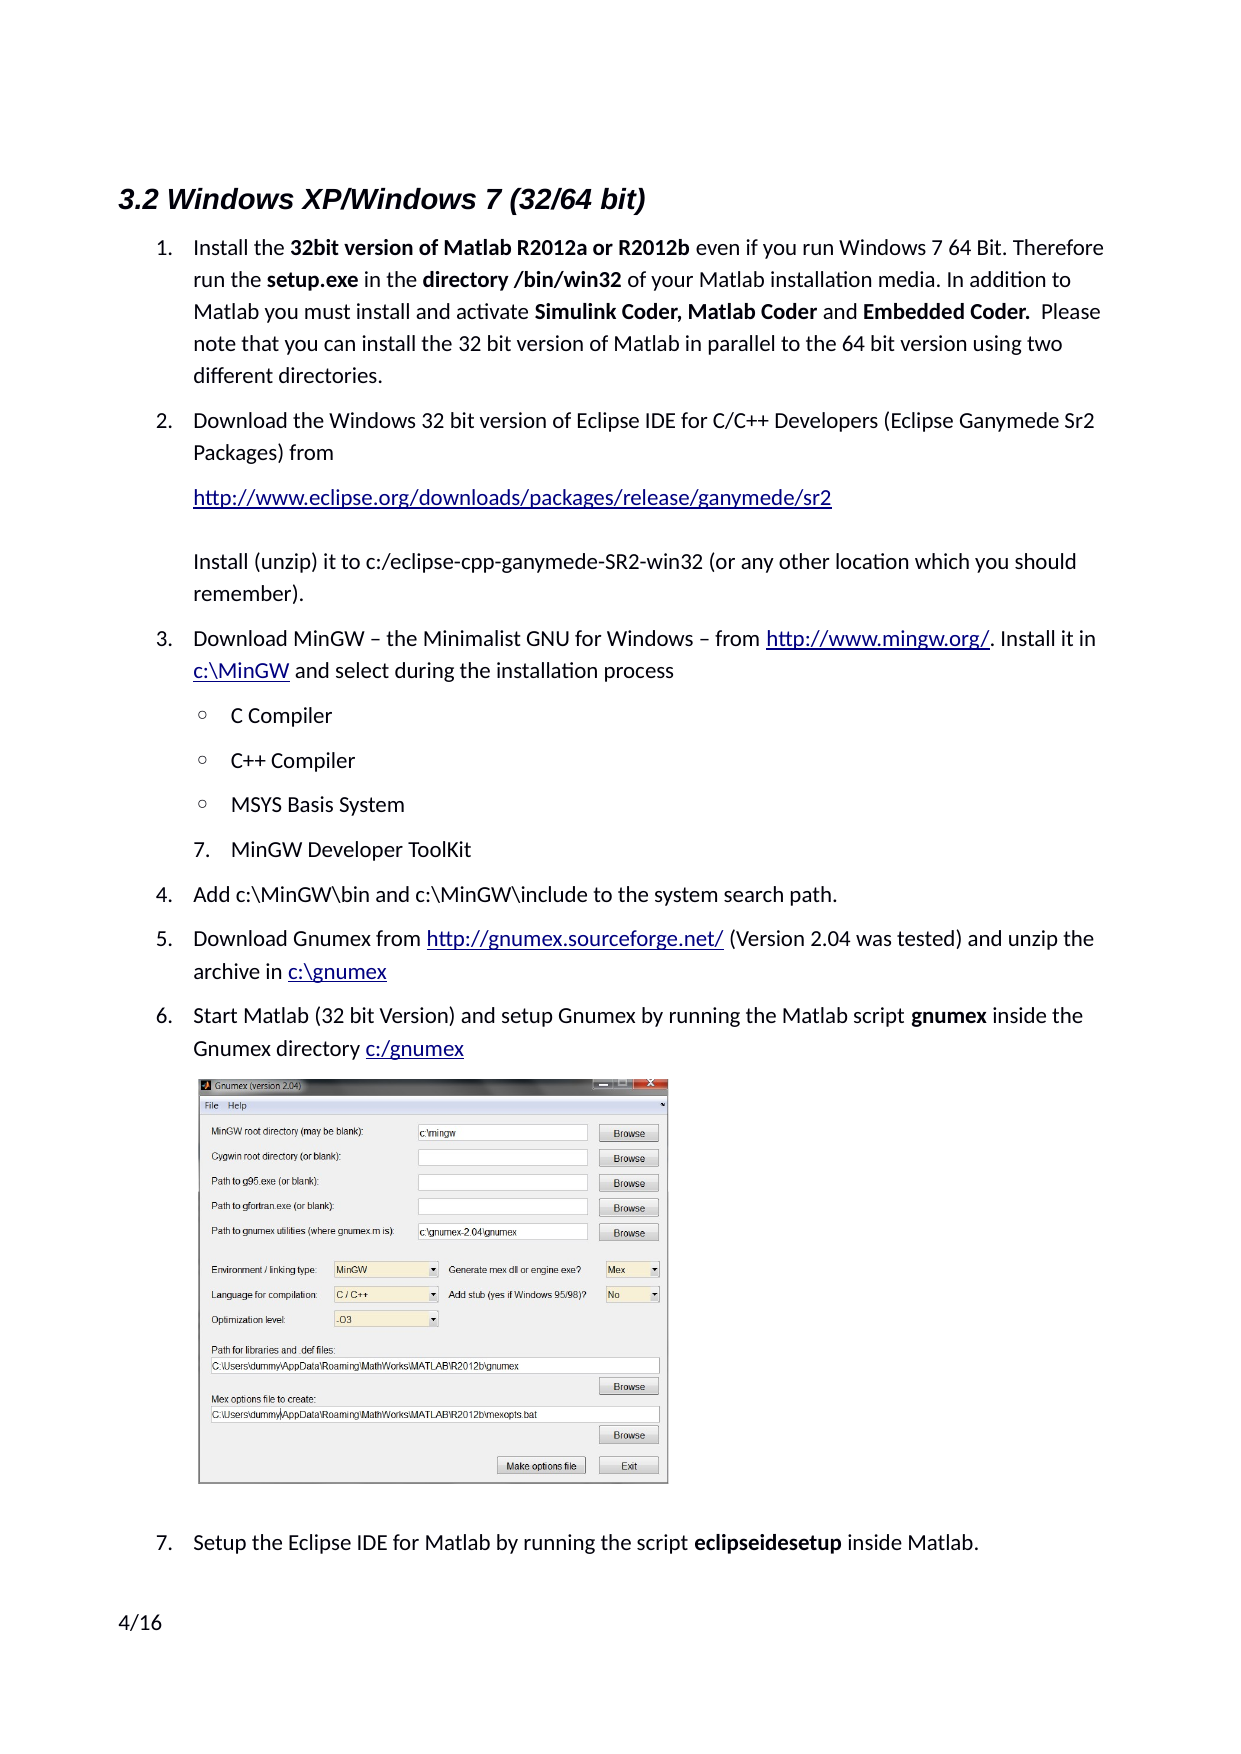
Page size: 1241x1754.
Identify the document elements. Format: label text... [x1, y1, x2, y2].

list Start Matlab (32 bit Version) and setup Gnumex by running the Matlab script gnumex inside the Gnumex directory c:/gnumex [156, 1001, 1122, 1512]
list Download the Windows 32 bit version of Eclipse IDE for C/C++ Developers (Eclipse Ganymede Sr2 Packages) from [156, 406, 1122, 466]
subtitle 3.2 Windows XP/Windows 7 (32/64 bit) [118, 182, 1122, 215]
list Download Gnumex from http://gnumex.sourceforge.net/ (Version 2.04 was tested) and unzip the archive in c:\gnumex [156, 924, 1122, 985]
list C++ Compiler [193, 746, 1122, 774]
list C Compiler [193, 701, 1122, 729]
list Download MinGW – the Minimalist GNU for Windows – from http://www.mingw.org/. Install it in c:\MinGW and select during the installation process [156, 624, 1122, 684]
list MSYS Basis System [193, 791, 1122, 818]
list MinGW Developer ToolKit [193, 835, 1122, 863]
list Setup the Eclipse IDE for Matlab by running the script eclipseidesetup inside Matlab. [156, 1528, 1122, 1556]
picture [198, 1079, 669, 1484]
list http://www.eclipse.org/downloads/packages/release/ganymede/sr2 Install (unzip) it to c:/eclipse-cpp-ganymede-SR2-win32 (or any other location which you should remember). [156, 483, 1122, 608]
list Install the 32bit version of Matlab R2012a or R2012b even if you run Windows 7 64 Bit. Therefore run the setup.exe in the directory /bin/win32 of your Matlab installation media. In addition to Matlab you must install and activate Simulink Coder, Matlab Coder and Embedded Coder. Please note that you can install the 32 bit version of Matlab in parallel to the 64 bit version using two different directories. [156, 233, 1122, 389]
list Add c:\MinGW\bin and c:\MinGW\include to the system search path. [156, 880, 1122, 908]
